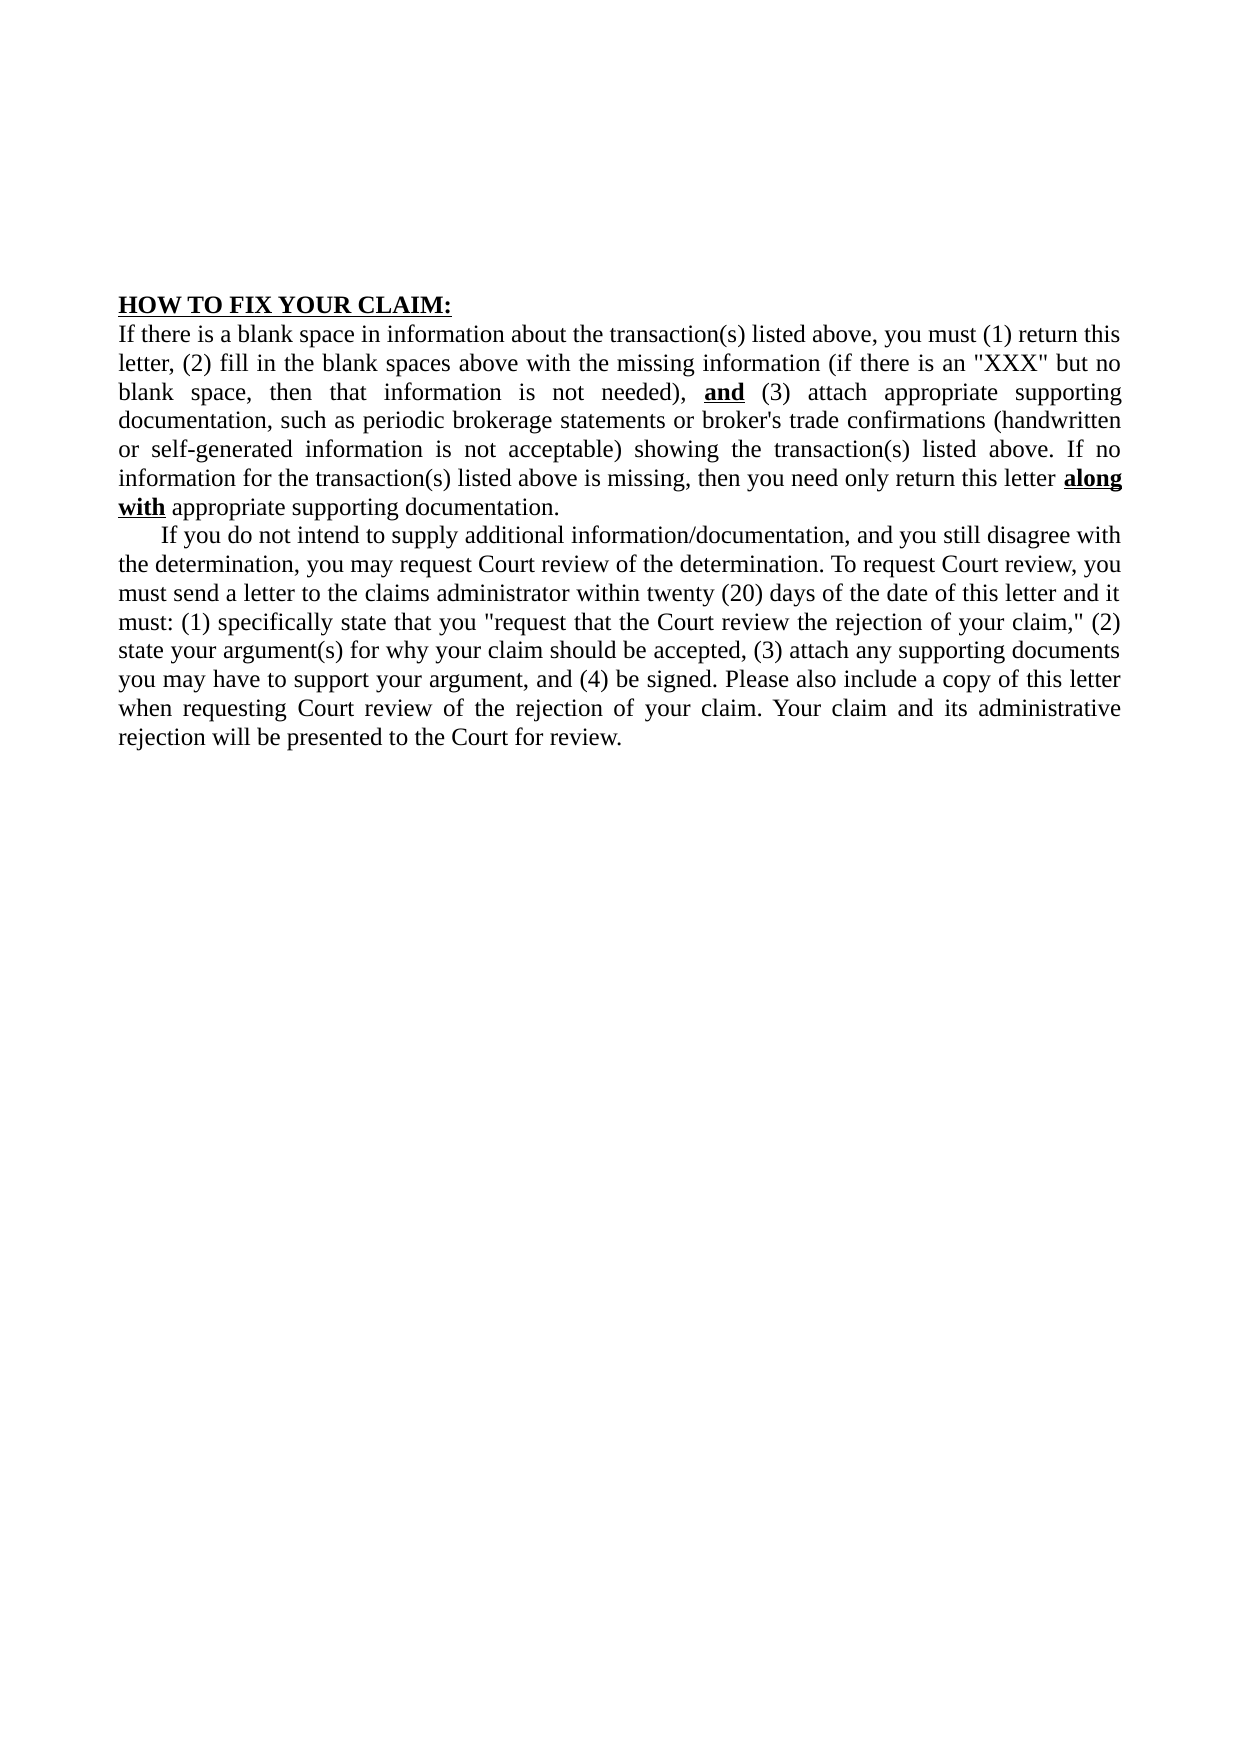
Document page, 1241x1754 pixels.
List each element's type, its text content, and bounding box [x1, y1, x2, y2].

text If there is a blank space in information about the transaction(s) listed above, you must (1) return this letter, (2) fill in the blank spaces above with the missing information (if there is an "XXX" but no blank space, then that information is not needed), and (3) attach appropriate supporting documentation, such as periodic brokerage statements or broker's trade confirmations (handwritten or self-generated information is not acceptable) showing the transaction(s) listed above. If no information for the transaction(s) listed above is missing, then you need only return this letter along with appropriate supporting documentation. [118, 319, 1122, 521]
text If you do not intend to supply additional information/documentation, and you still disagree with the determination, you may request Court review of the determination. To request Court review, you must send a letter to the claims administrator within twenty (20) days of the date of this letter and it must: (1) specifically state that you "request that the Court review the rejection of your claim," (2) state your argument(s) for why your claim should be accepted, (3) attach any supporting documents you may have to support your argument, and (4) be signed. Please also include a copy of this letter when requesting Court review of the rejection of your claim. Your claim and its administrative rejection will be presented to the Court for review. [118, 521, 1122, 751]
text HOW TO FIX YOUR CLAIM: [118, 291, 1122, 319]
